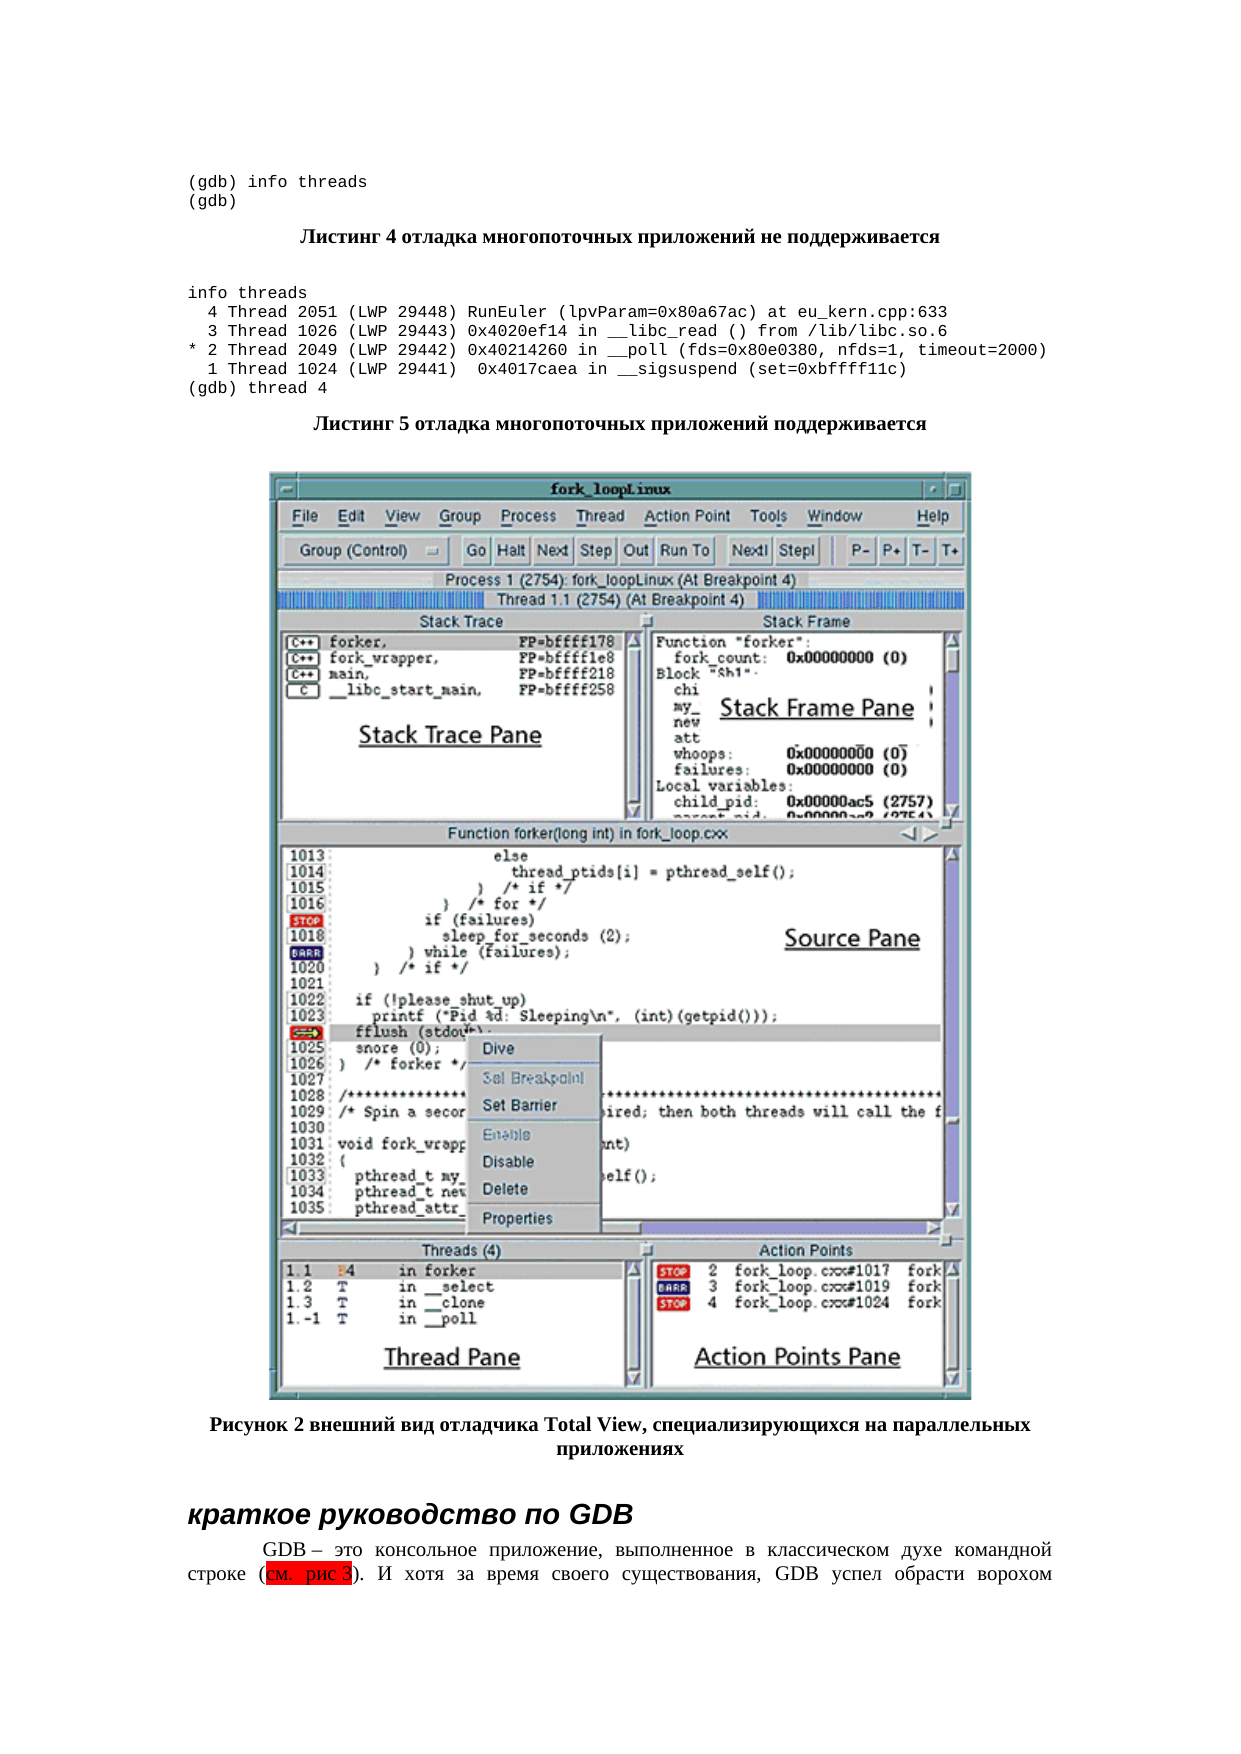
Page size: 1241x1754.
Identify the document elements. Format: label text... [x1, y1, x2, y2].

text Листинг 4 отладка многопоточных приложений не поддерживается [187, 224, 1053, 248]
text (gdb) info threads [187, 174, 1053, 193]
text 1 Thread 1024 (LWP 29441) 0x4017caea in __sigsuspend (set=0xbffff11c) [187, 360, 1053, 379]
subtitle краткое руководство по GDB [187, 1497, 1053, 1531]
text (gdb) thread 4 [187, 379, 1053, 398]
text Листинг 5 отладка многопоточных приложений поддерживается [187, 411, 1053, 434]
picture [268, 471, 972, 1400]
text GDB – это консольное приложение, выполненное в классическом духе командной строке (см. рис 3). И хотя за время своего существования, GDB успел обрасти ворохом [187, 1537, 1053, 1585]
text 3 Thread 1026 (LWP 29443) 0x4020ef14 in __libc_read () from /lib/libc.so.6 [187, 323, 1053, 341]
text 4 Thread 2051 (LWP 29448) RunEuler (lpvParam=0x80a67ac) at eu_kern.cpp:633 [187, 304, 1053, 323]
text * 2 Thread 2049 (LWP 29442) 0x40214260 in __poll (fds=0x80e0380, nfds=1, timeout=2000) [187, 341, 1053, 360]
text info threads [187, 285, 1053, 304]
text (gdb) [187, 193, 1053, 212]
text Рисунок 2 внешний вид отладчика Total View, специализирующихся на параллельных приложениях [187, 1412, 1053, 1460]
